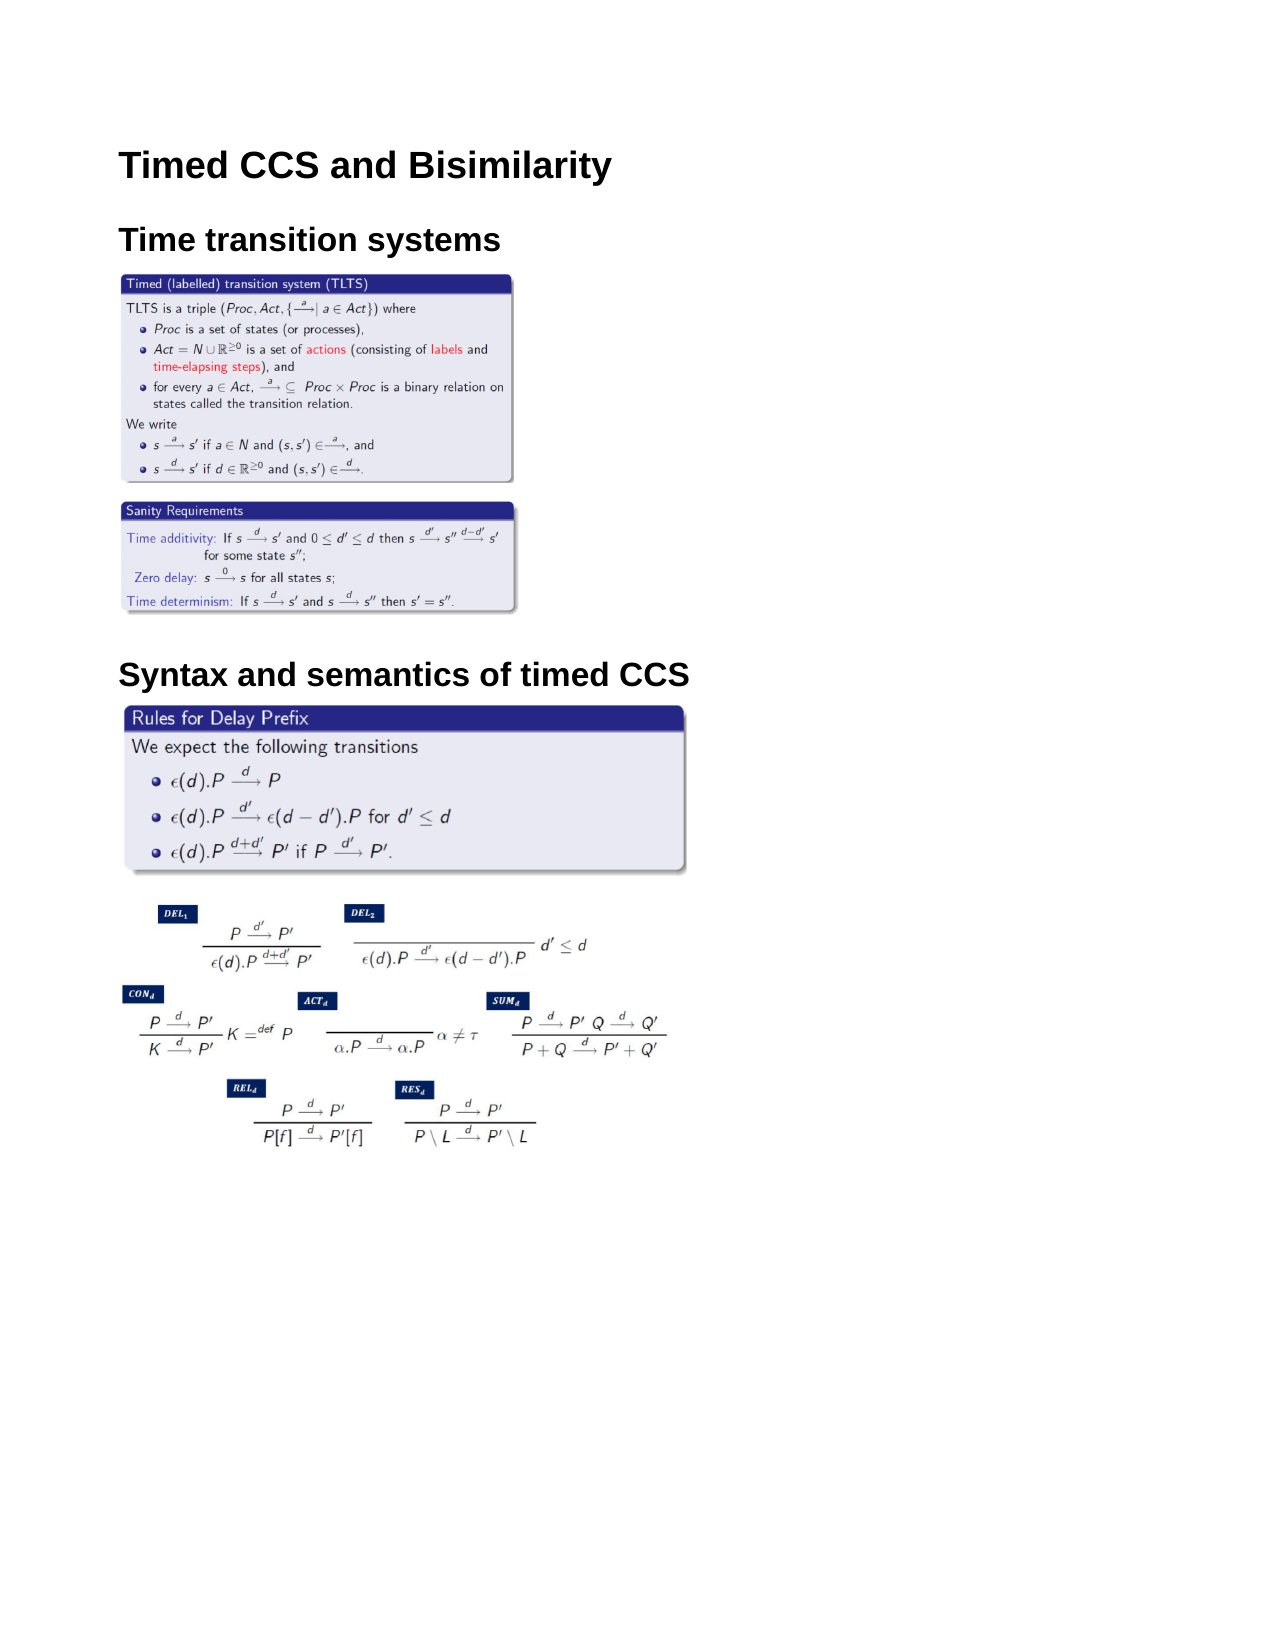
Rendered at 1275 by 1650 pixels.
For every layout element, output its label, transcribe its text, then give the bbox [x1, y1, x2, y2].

picture [118, 271, 514, 483]
picture [118, 894, 691, 1156]
picture [118, 705, 687, 876]
subtitle Timed CCS and Bisimilarity [118, 143, 1157, 187]
subtitle Syntax and semantics of timed CCS [118, 654, 1157, 693]
subtitle Time transition systems [118, 220, 1157, 259]
picture [118, 501, 521, 615]
